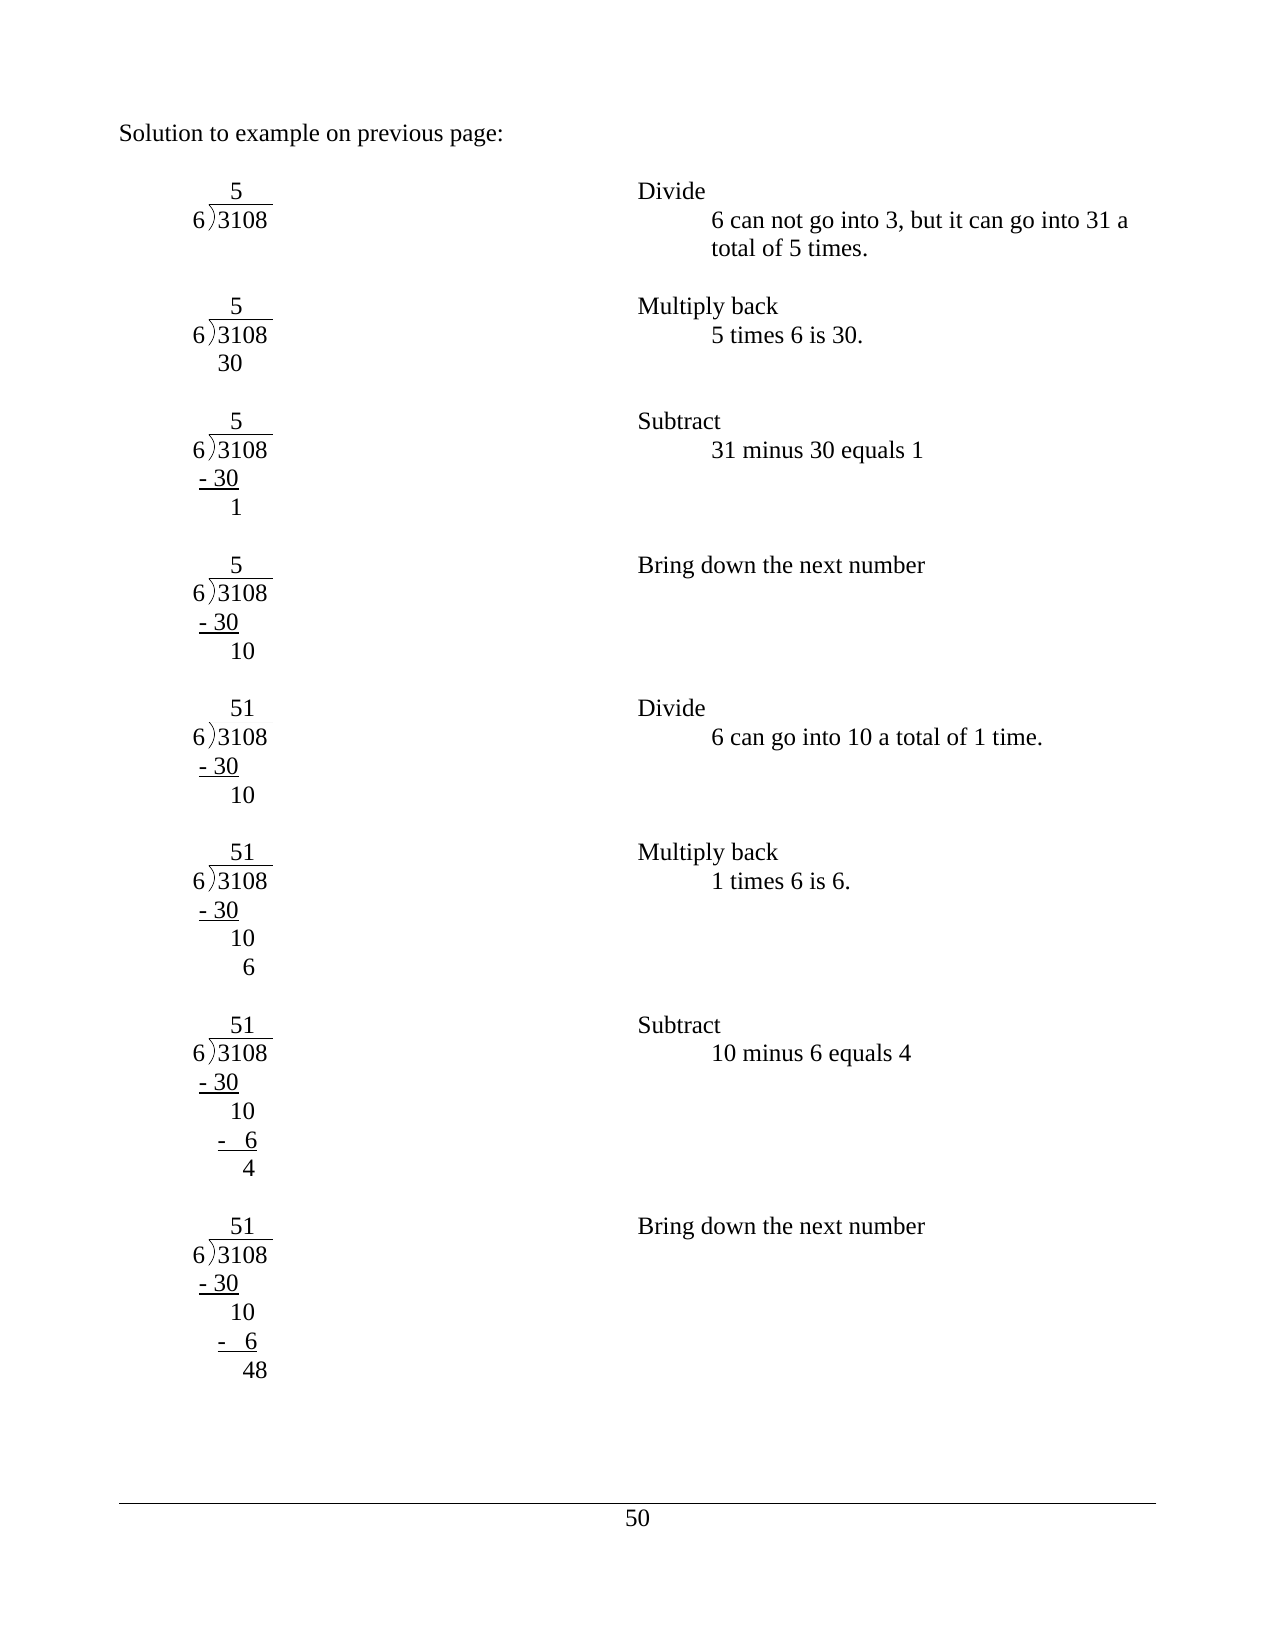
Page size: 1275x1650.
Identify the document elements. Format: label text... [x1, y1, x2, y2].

table_header 5 [119, 176, 637, 204]
table_cell Multiply back 5 times 6 is 30. [638, 291, 1156, 406]
table_cell 51 6 3108 - 30 10 6 [119, 837, 637, 1010]
table_cell 51 6 3108 - 30 10 [119, 694, 637, 837]
table_cell 6 3108 - 30 10 - 6 48 [119, 1240, 637, 1412]
picture [208, 722, 273, 749]
table_cell Subtract 10 minus 6 equals 4 [638, 1010, 1156, 1211]
picture [208, 1239, 273, 1266]
table_cell Subtract 31 minus 30 equals 1 [638, 406, 1156, 550]
picture [208, 865, 273, 892]
table_cell Multiply back 1 times 6 is 6. [638, 837, 1156, 1010]
table_cell Divide 6 can go into 10 a total of 1 time. [638, 694, 1156, 837]
table_cell - 30 10 - 6 4 [119, 1065, 637, 1211]
table_cell - 30 10 [119, 605, 637, 693]
picture [208, 204, 273, 231]
text Solution to example on previous page: [118, 118, 1156, 147]
picture [208, 1038, 273, 1065]
picture [208, 434, 273, 461]
table_cell 6 3108 - 30 1 [119, 435, 637, 550]
table_cell Bring down the next number [638, 550, 1156, 693]
table_cell 6 3108 30 [119, 320, 637, 406]
table_cell 5 [119, 406, 637, 434]
table_cell 5 [119, 291, 637, 319]
picture [208, 578, 273, 605]
table_cell 5 6 3108 [119, 550, 637, 604]
table_header 6 3108 [119, 205, 637, 291]
table_header Divide 6 can not go into 3, but it can go into 31 a total of 5 times. [638, 176, 1156, 291]
table_cell Bring down the next number [638, 1211, 1156, 1412]
table_cell 51 [119, 1211, 637, 1239]
picture [208, 319, 273, 346]
table_cell 51 6 3108 [119, 1010, 637, 1064]
